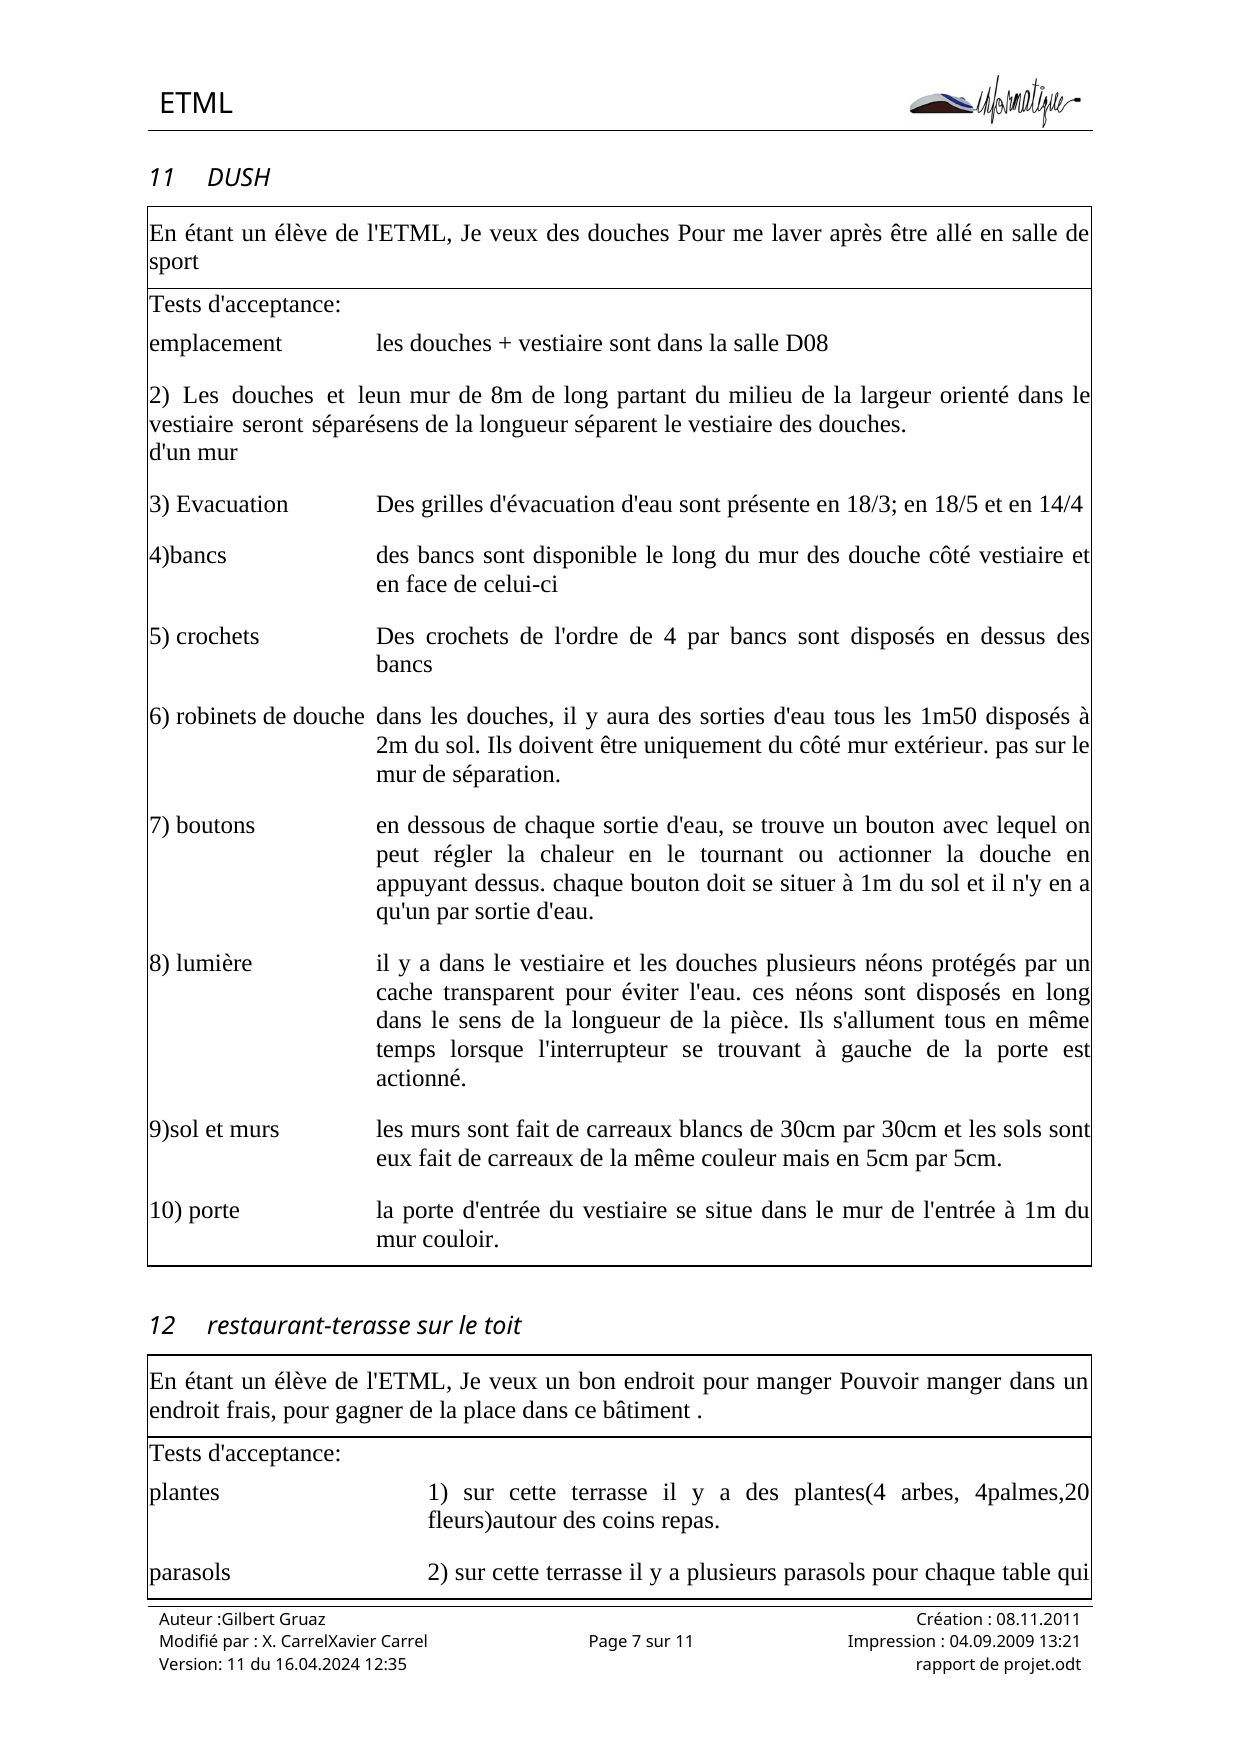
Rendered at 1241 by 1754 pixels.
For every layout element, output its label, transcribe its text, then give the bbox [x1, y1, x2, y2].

table_cell 10) porte [149, 1185, 376, 1265]
table_cell en dessous de chaque sortie d'eau, se trouve un bouton avec lequel on peut régler la chaleur en le tournant ou actionner la douche en appuyant dessus. chaque bouton doit se situer à 1m du sol et il n'y en a qu'un par sortie d'eau. [376, 800, 1091, 938]
table_cell la porte d'entrée du vestiaire se situe dans le mur de l'entrée à 1m du mur couloir. [376, 1185, 1091, 1265]
table_cell 5) crochets [149, 610, 376, 691]
table_header les douches + vestiaire sont dans la salle D08 [376, 318, 1091, 369]
table_cell dans les douches, il y aura des sorties d'eau tous les 1m50 disposés à 2m du sol. Ils doivent être uniquement du côté mur extérieur. pas sur le mur de séparation. [376, 691, 1091, 800]
table_cell 2) Les douches et le vestiaire seront séparé d'un mur [149, 370, 376, 478]
table_cell Des crochets de l'ordre de 4 par bancs sont disposés en dessus des bancs [376, 610, 1091, 691]
table_cell Tests d'acceptance: [148, 1438, 1091, 1598]
table_cell 4)bancs [149, 530, 376, 610]
table_cell il y a dans le vestiaire et les douches plusieurs néons protégés par un cache transparent pour éviter l'eau. ces néons sont disposés en long dans le sens de la longueur de la pièce. Ils s'allument tous en même temps lorsque l'interrupteur se trouvant à gauche de la porte est actionné. [376, 938, 1091, 1104]
table_cell 8) lumière [149, 938, 376, 1104]
table_cell des bancs sont disponible le long du mur des douche côté vestiaire et en face de celui-ci [376, 530, 1091, 610]
table_cell parasols [149, 1547, 427, 1598]
table_cell 2) sur cette terrasse il y a plusieurs parasols pour chaque table qui [427, 1547, 1091, 1598]
table_header plantes [149, 1466, 427, 1547]
table_cell les murs sont fait de carreaux blancs de 30cm par 30cm et les sols sont eux fait de carreaux de la même couleur mais en 5cm par 5cm. [376, 1104, 1091, 1184]
table_cell 3) Evacuation [149, 479, 376, 530]
table_header emplacement [149, 318, 376, 369]
table_cell Tests d'acceptance: [148, 289, 1091, 1265]
table_header En étant un élève de l'ETML, Je veux des douches Pour me laver après être allé en salle de sport [148, 207, 1091, 288]
table_cell 7) boutons [149, 800, 376, 938]
subtitle restaurant-terasse sur le toit [148, 1308, 1092, 1342]
table_cell Des grilles d'évacuation d'eau sont présente en 18/3; en 18/5 et en 14/4 [376, 479, 1091, 530]
table_cell 6) robinets de douche [149, 691, 376, 800]
table_cell un mur de 8m de long partant du milieu de la largeur orienté dans le sens de la longueur séparent le vestiaire des douches. [376, 370, 1091, 478]
table_header 1) sur cette terrasse il y a des plantes(4 arbes, 4palmes,20 fleurs)autour des coins repas. [427, 1466, 1091, 1547]
table_cell 9)sol et murs [149, 1104, 376, 1184]
subtitle DUSH [148, 159, 1092, 193]
table_header En étant un élève de l'ETML, Je veux un bon endroit pour manger Pouvoir manger dans un endroit frais, pour gagner de la place dans ce bâtiment . [148, 1356, 1091, 1436]
